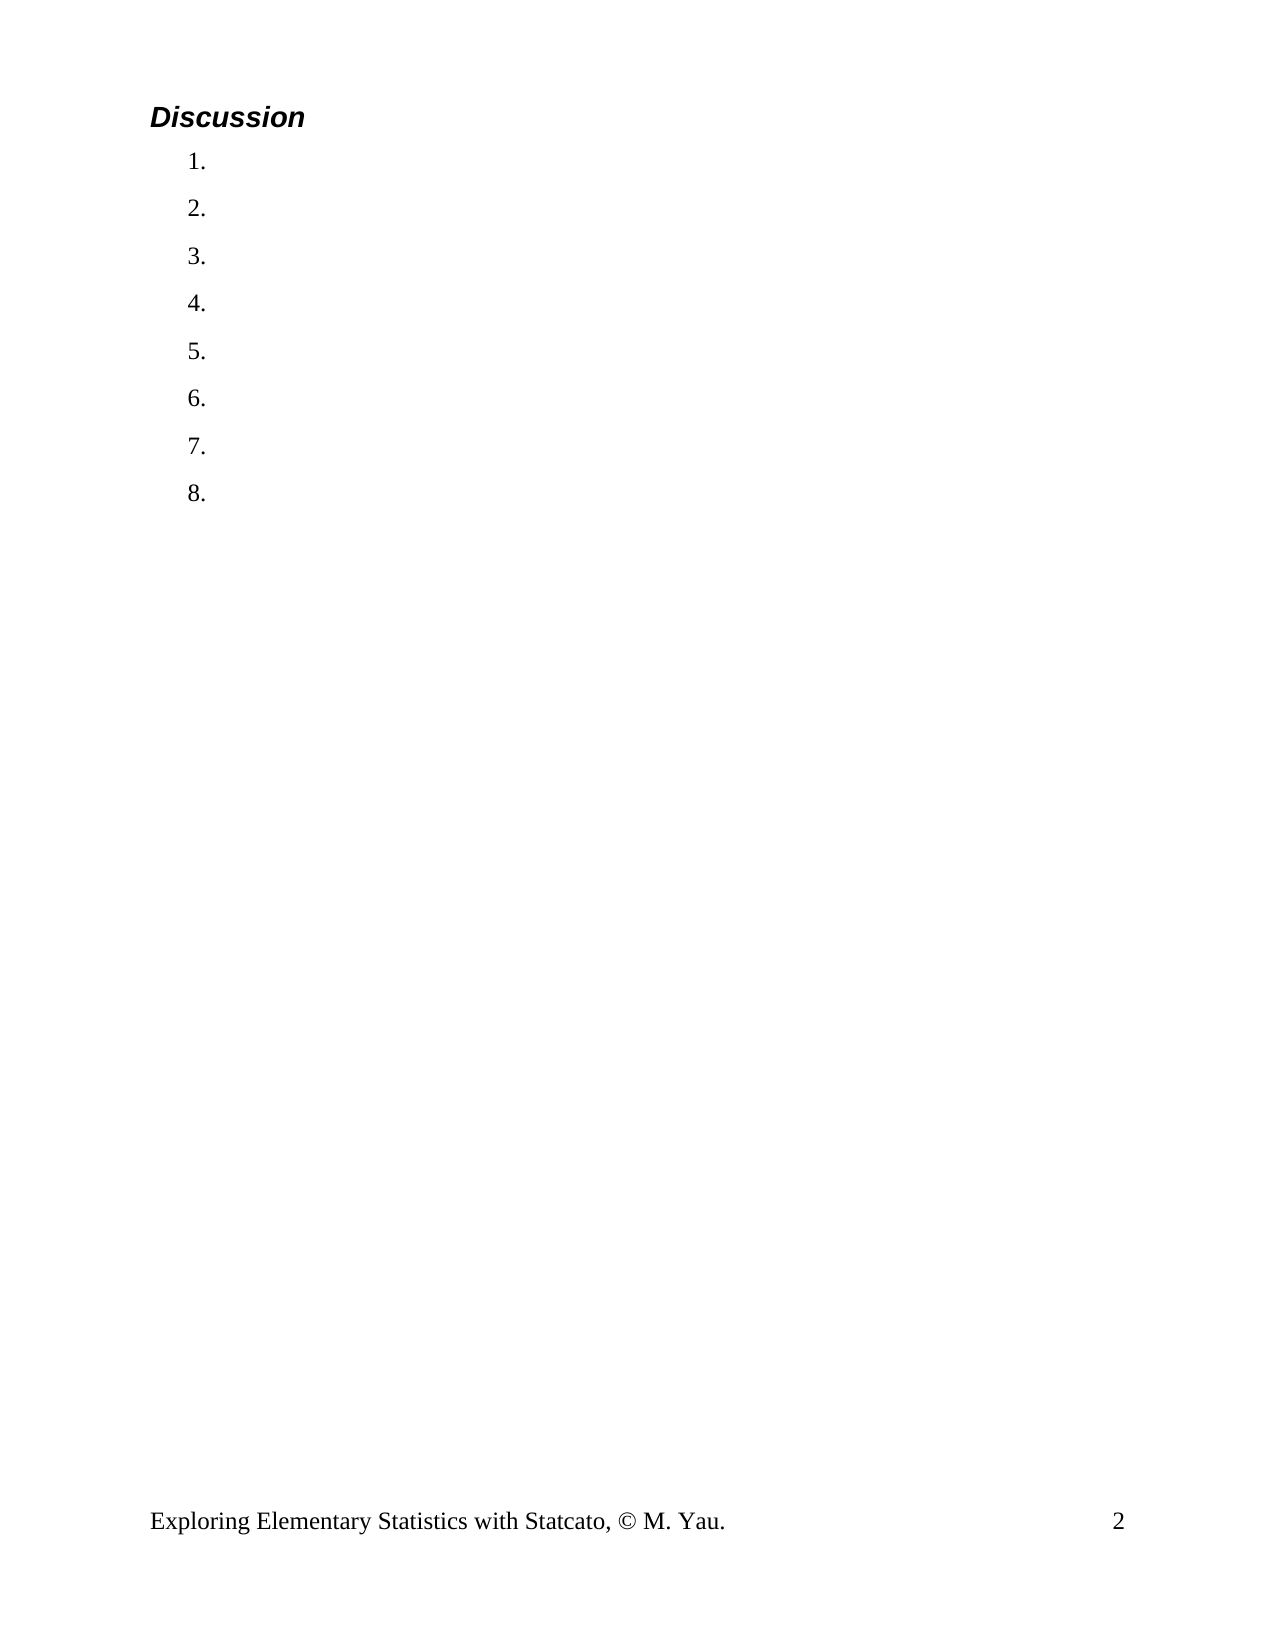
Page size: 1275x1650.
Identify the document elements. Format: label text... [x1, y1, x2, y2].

subtitle Discussion [150, 100, 1125, 133]
